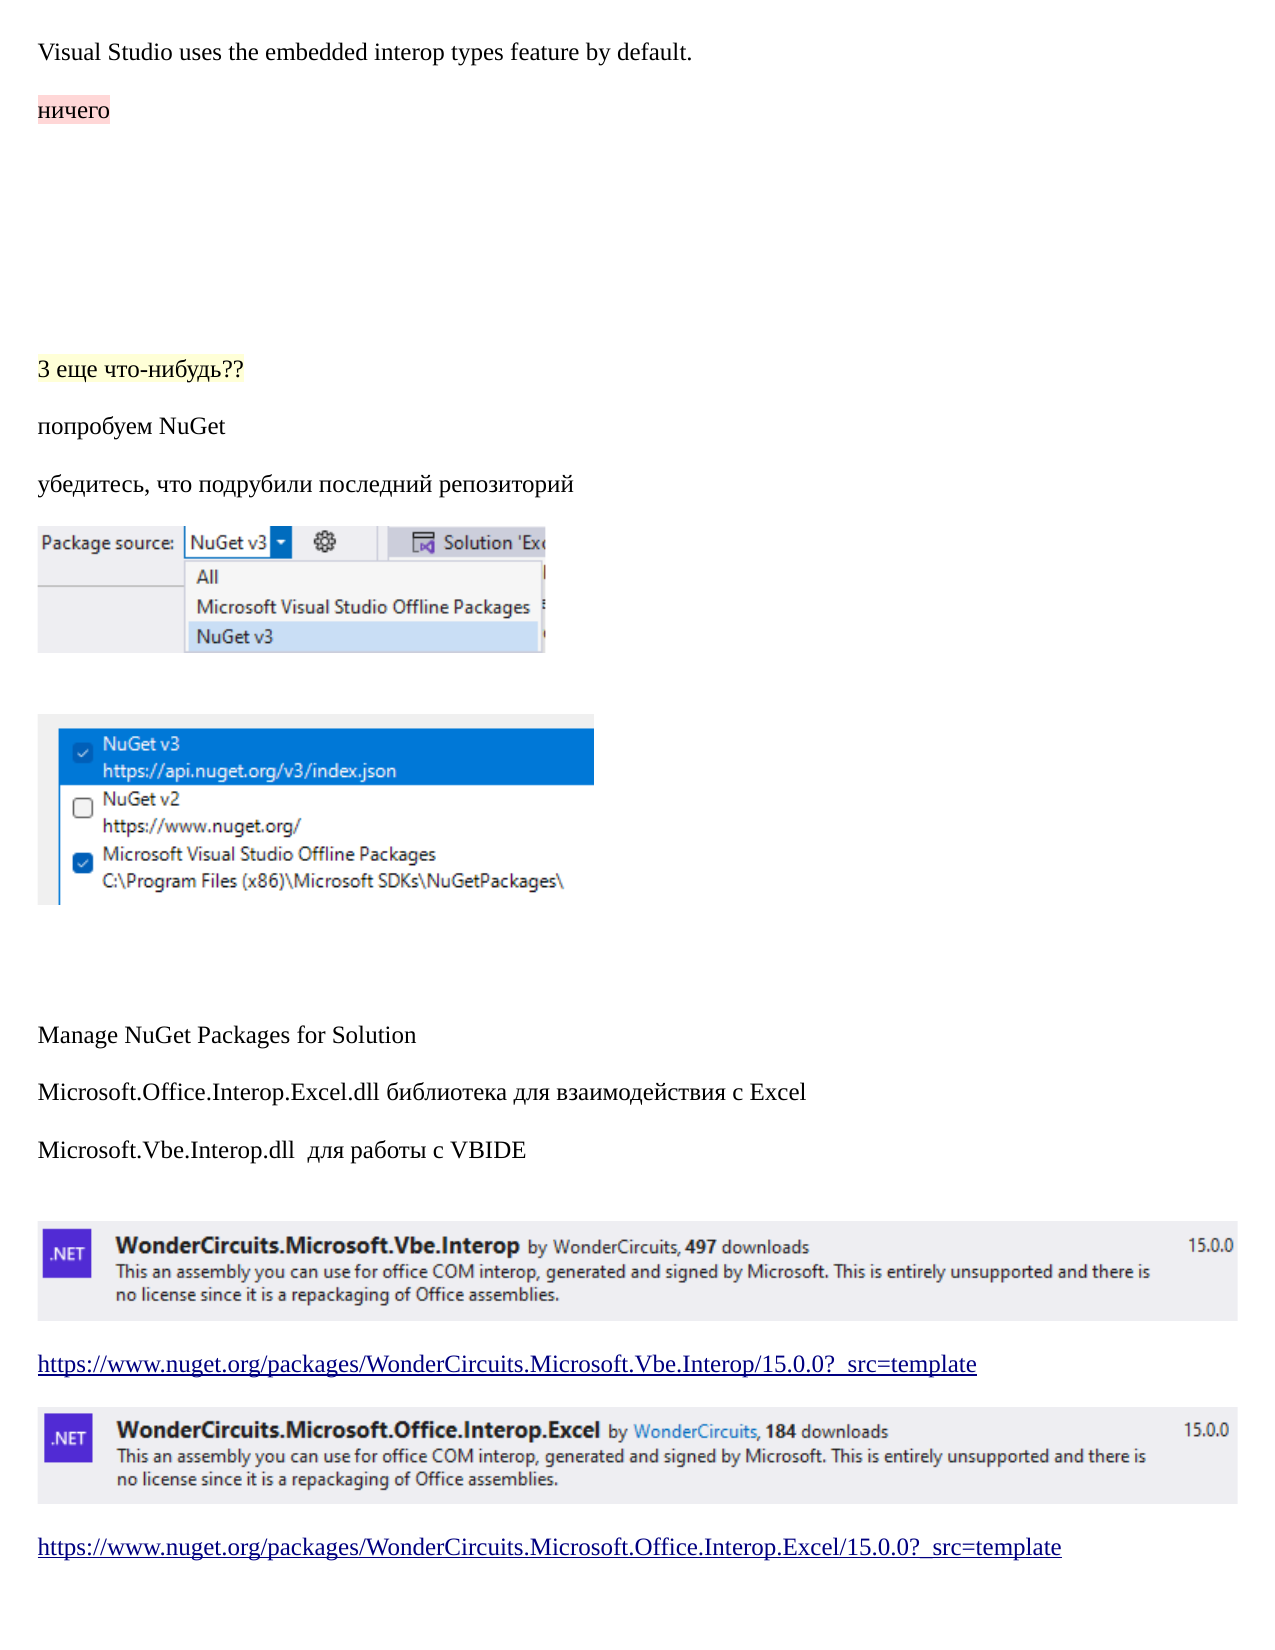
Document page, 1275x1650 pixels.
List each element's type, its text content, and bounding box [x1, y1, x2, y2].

text Visual Studio uses the embedded interop types feature by default. [37, 37, 1237, 66]
text https://www.nuget.org/packages/WonderCircuits.Microsoft.Vbe.Interop/15.0.0?_src=template [37, 1349, 1237, 1378]
picture [37, 1221, 1238, 1321]
picture [37, 1407, 1238, 1504]
text Microsoft.Vbe.Interop.dll для работы с VBIDE [37, 1135, 1237, 1163]
text Microsoft.Office.Interop.Excel.dll библиотека для взаимодействия с Excel [37, 1077, 1237, 1106]
text https://www.nuget.org/packages/WonderCircuits.Microsoft.Office.Interop.Excel/15.0.0?_src=template [37, 1532, 1237, 1561]
picture [37, 526, 546, 653]
text убедитесь, что подрубили последний репозиторий [37, 469, 1237, 497]
text попробуем NuGet [37, 411, 1237, 440]
text Manage NuGet Packages for Solution [37, 1020, 1237, 1048]
picture [37, 714, 594, 905]
text 3 еще что-нибудь?? [37, 354, 1237, 382]
text ничего [37, 95, 1237, 124]
